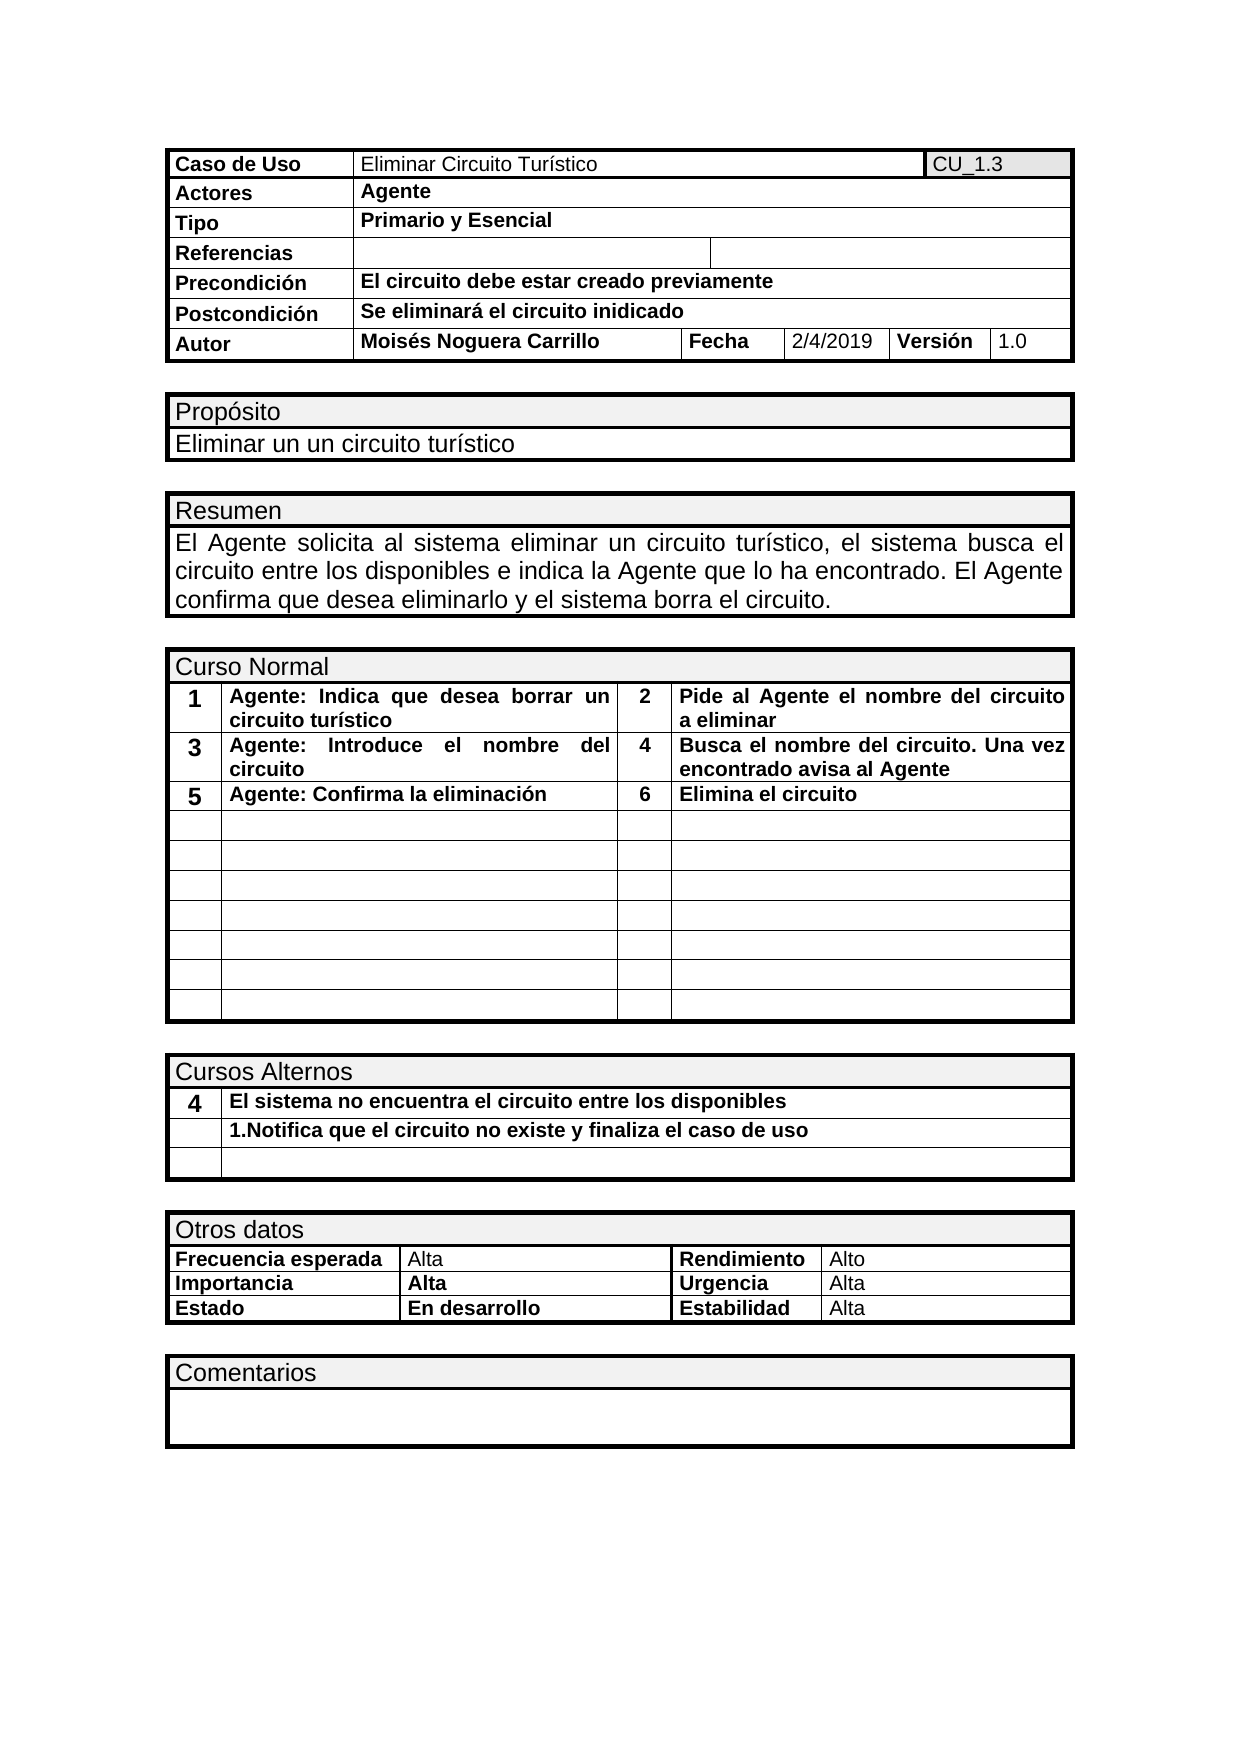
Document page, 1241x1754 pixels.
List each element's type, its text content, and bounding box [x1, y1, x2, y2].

table_cell Actores [170, 179, 353, 207]
table_cell El circuito debe estar creado previamente [354, 269, 1070, 298]
table_cell [222, 931, 617, 959]
table_cell Rendimiento [673, 1247, 821, 1271]
table_cell Urgencia [673, 1272, 821, 1295]
table_cell Agente [354, 179, 1070, 207]
table_cell Frecuencia esperada [170, 1247, 399, 1271]
table_header Curso Normal [170, 652, 1070, 681]
table_cell Alta [822, 1296, 1070, 1320]
table_cell [618, 990, 671, 1019]
table_cell Postcondición [170, 299, 353, 328]
table_cell 5 [170, 782, 221, 810]
table_cell [170, 841, 221, 870]
table_cell Moisés Noguera Carrillo [354, 329, 681, 359]
table_cell [170, 931, 221, 959]
table_header Otros datos [170, 1215, 1070, 1244]
table_cell Alta [401, 1272, 670, 1295]
table_cell 1.0 [991, 329, 1070, 359]
table_cell Alta [822, 1272, 1070, 1295]
table_cell [618, 901, 671, 929]
table_header CU_1.3 [927, 152, 1070, 176]
table_cell El sistema no encuentra el circuito entre los disponibles [222, 1089, 1070, 1118]
table_cell [672, 871, 1070, 900]
table_cell [170, 1119, 221, 1147]
table_cell [170, 811, 221, 840]
table_cell [170, 1148, 221, 1177]
table_header Comentarios [170, 1358, 1070, 1387]
table_cell Estado [170, 1296, 399, 1320]
table_cell Elimina el circuito [672, 782, 1070, 810]
table_cell [354, 238, 710, 267]
table_header Cursos Alternos [170, 1057, 1070, 1086]
table_cell 4 [170, 1089, 221, 1118]
table_cell Agente: Confirma la eliminación [222, 782, 617, 810]
table_header Resumen [170, 496, 1070, 524]
table_cell [618, 960, 671, 989]
table_cell [222, 901, 617, 929]
table_cell Fecha [682, 329, 784, 359]
table_cell [170, 990, 221, 1019]
table_cell [170, 960, 221, 989]
table_cell Tipo [170, 208, 353, 237]
table_cell Estabilidad [673, 1296, 821, 1320]
table_cell [222, 1148, 1070, 1177]
table_header Eliminar Circuito Turístico [354, 152, 923, 176]
table_cell [672, 960, 1070, 989]
table_cell [672, 931, 1070, 959]
table_cell [618, 931, 671, 959]
table_cell Se eliminará el circuito inidicado [354, 299, 1070, 328]
table_cell Versión [890, 329, 990, 359]
table_cell Referencias [170, 238, 353, 267]
table_cell [618, 871, 671, 900]
table_cell [618, 841, 671, 870]
table_cell Importancia [170, 1272, 399, 1295]
table_cell [672, 990, 1070, 1019]
table_cell [672, 811, 1070, 840]
table_cell [222, 990, 617, 1019]
table_cell [170, 1390, 1070, 1444]
table_cell [222, 960, 617, 989]
table_cell Pide al Agente el nombre del circuito a eliminar [672, 684, 1070, 732]
table_cell En desarrollo [401, 1296, 670, 1320]
table_cell Alta [401, 1247, 670, 1271]
table_cell 1 [170, 684, 221, 732]
table_cell Eliminar un un circuito turístico [170, 429, 1070, 457]
table_cell [170, 901, 221, 929]
table_cell Agente: Indica que desea borrar un circuito turístico [222, 684, 617, 732]
table_cell [170, 871, 221, 900]
table_header Caso de Uso [170, 152, 353, 176]
table_cell [222, 871, 617, 900]
table_cell Primario y Esencial [354, 208, 1070, 237]
table_cell [618, 811, 671, 840]
table_cell Busca el nombre del circuito. Una vez encontrado avisa al Agente [672, 733, 1070, 781]
table_cell [222, 811, 617, 840]
table_cell [672, 841, 1070, 870]
table_cell 6 [618, 782, 671, 810]
table_cell [222, 841, 617, 870]
table_cell El Agente solicita al sistema eliminar un circuito turístico, el sistema busca el circuito entre los disponibles e indica la Agente que lo ha encontrado. El Agente confirma que desea eliminarlo y el sistema borra el circuito. [170, 528, 1070, 614]
table_header Propósito [170, 397, 1070, 426]
table_cell 3 [170, 733, 221, 781]
table_cell 2/4/2019 [785, 329, 889, 359]
table_cell 4 [618, 733, 671, 781]
table_cell [672, 901, 1070, 929]
table_cell 2 [618, 684, 671, 732]
table_cell Precondición [170, 269, 353, 298]
table_cell Agente: Introduce el nombre del circuito [222, 733, 617, 781]
table_cell 1.Notifica que el circuito no existe y finaliza el caso de uso [222, 1119, 1070, 1147]
table_cell Autor [170, 329, 353, 359]
table_cell Alto [822, 1247, 1070, 1271]
table_cell [711, 238, 1070, 267]
